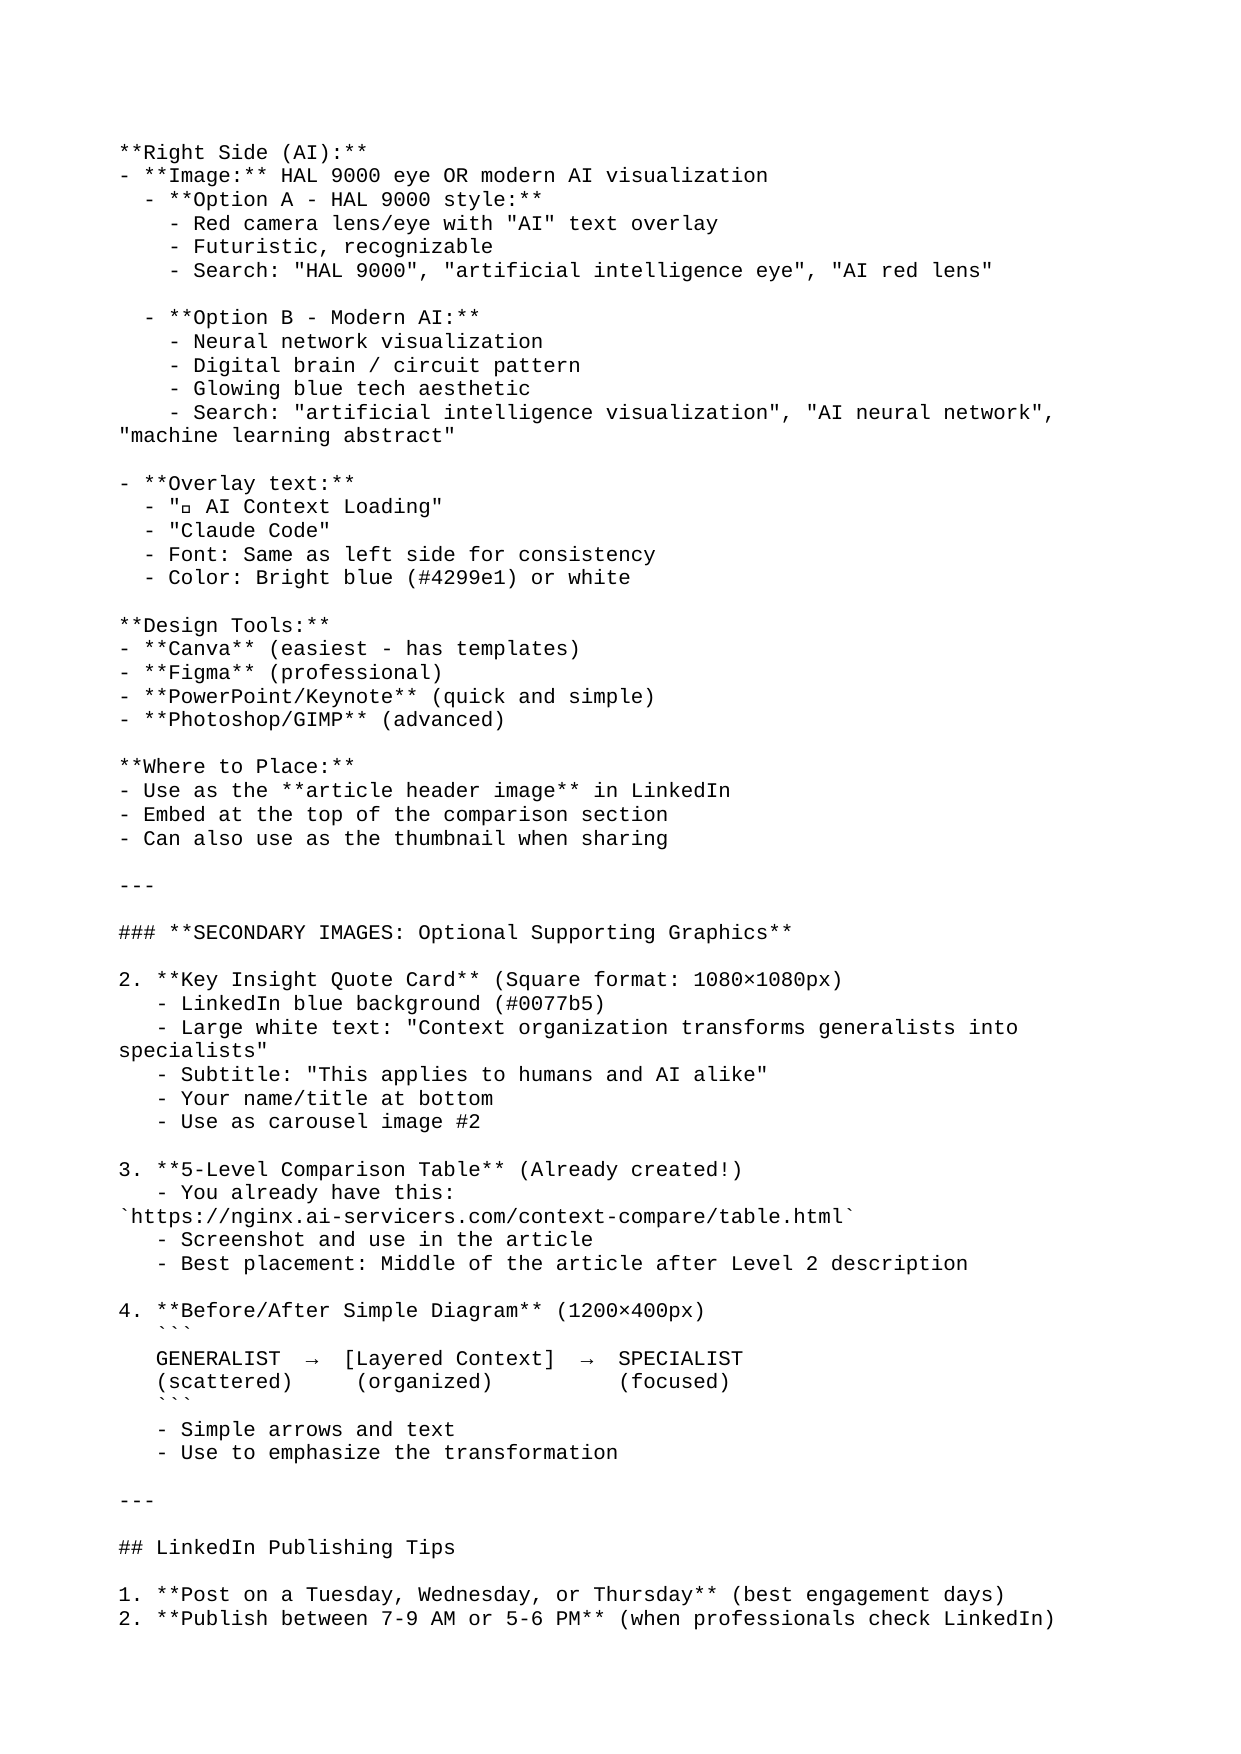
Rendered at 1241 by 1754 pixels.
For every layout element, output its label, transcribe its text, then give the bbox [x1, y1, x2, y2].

text - Can also use as the thumbnail when sharing [118, 827, 1122, 851]
text ## LinkedIn Publishing Tips [118, 1537, 1122, 1561]
text - Red camera lens/eye with "AI" text overlay [118, 213, 1122, 236]
text (scattered) (organized) (focused) [118, 1371, 1122, 1395]
text --- [118, 875, 1122, 898]
text - **PowerPoint/Keynote** (quick and simple) [118, 686, 1122, 709]
text - Glowing blue tech aesthetic [118, 378, 1122, 402]
text - "🤖 AI Context Loading" [118, 496, 1122, 520]
text - Neural network visualization [118, 331, 1122, 354]
text - Best placement: Middle of the article after Level 2 description [118, 1253, 1122, 1277]
text **Where to Place:** [118, 757, 1122, 780]
text - Subtitle: "This applies to humans and AI alike" [118, 1064, 1122, 1088]
text - Use as carousel image #2 [118, 1111, 1122, 1135]
text ``` [118, 1324, 1122, 1348]
text - Digital brain / circuit pattern [118, 354, 1122, 378]
text ### **SECONDARY IMAGES: Optional Supporting Graphics** [118, 922, 1122, 946]
text - Search: "artificial intelligence visualization", "AI neural network", "machine learning abstract" [118, 402, 1122, 449]
text - Color: Bright blue (#4299e1) or white [118, 567, 1122, 591]
text - Use to emphasize the transformation [118, 1442, 1122, 1466]
text --- [118, 1489, 1122, 1513]
text - Simple arrows and text [118, 1419, 1122, 1442]
text 1. **Post on a Tuesday, Wednesday, or Thursday** (best engagement days) [118, 1584, 1122, 1608]
text - LinkedIn blue background (#0077b5) [118, 993, 1122, 1017]
text - **Image:** HAL 9000 eye OR modern AI visualization [118, 165, 1122, 189]
text - Futuristic, recognizable [118, 236, 1122, 260]
text **Right Side (AI):** [118, 142, 1122, 165]
text 2. **Key Insight Quote Card** (Square format: 1080×1080px) [118, 969, 1122, 993]
text - **Option B - Modern AI:** [118, 307, 1122, 331]
text - Your name/title at bottom [118, 1088, 1122, 1111]
text ``` [118, 1395, 1122, 1419]
text GENERALIST → [Layered Context] → SPECIALIST [118, 1348, 1122, 1371]
text - "Claude Code" [118, 520, 1122, 544]
text - **Canva** (easiest - has templates) [118, 638, 1122, 662]
text - **Overlay text:** [118, 473, 1122, 496]
text **Design Tools:** [118, 615, 1122, 638]
text 3. **5-Level Comparison Table** (Already created!) [118, 1158, 1122, 1182]
text - **Figma** (professional) [118, 662, 1122, 686]
text - Screenshot and use in the article [118, 1229, 1122, 1253]
text - You already have this: `https://nginx.ai-servicers.com/context-compare/table.html` [118, 1182, 1122, 1229]
text - Use as the **article header image** in LinkedIn [118, 780, 1122, 804]
text - Large white text: "Context organization transforms generalists into specialists" [118, 1017, 1122, 1064]
text - Font: Same as left side for consistency [118, 544, 1122, 567]
text 2. **Publish between 7-9 AM or 5-6 PM** (when professionals check LinkedIn) [118, 1608, 1122, 1631]
text - Search: "HAL 9000", "artificial intelligence eye", "AI red lens" [118, 260, 1122, 284]
text - **Photoshop/GIMP** (advanced) [118, 709, 1122, 733]
text - **Option A - HAL 9000 style:** [118, 189, 1122, 213]
text - Embed at the top of the comparison section [118, 804, 1122, 827]
text 4. **Before/After Simple Diagram** (1200×400px) [118, 1300, 1122, 1324]
